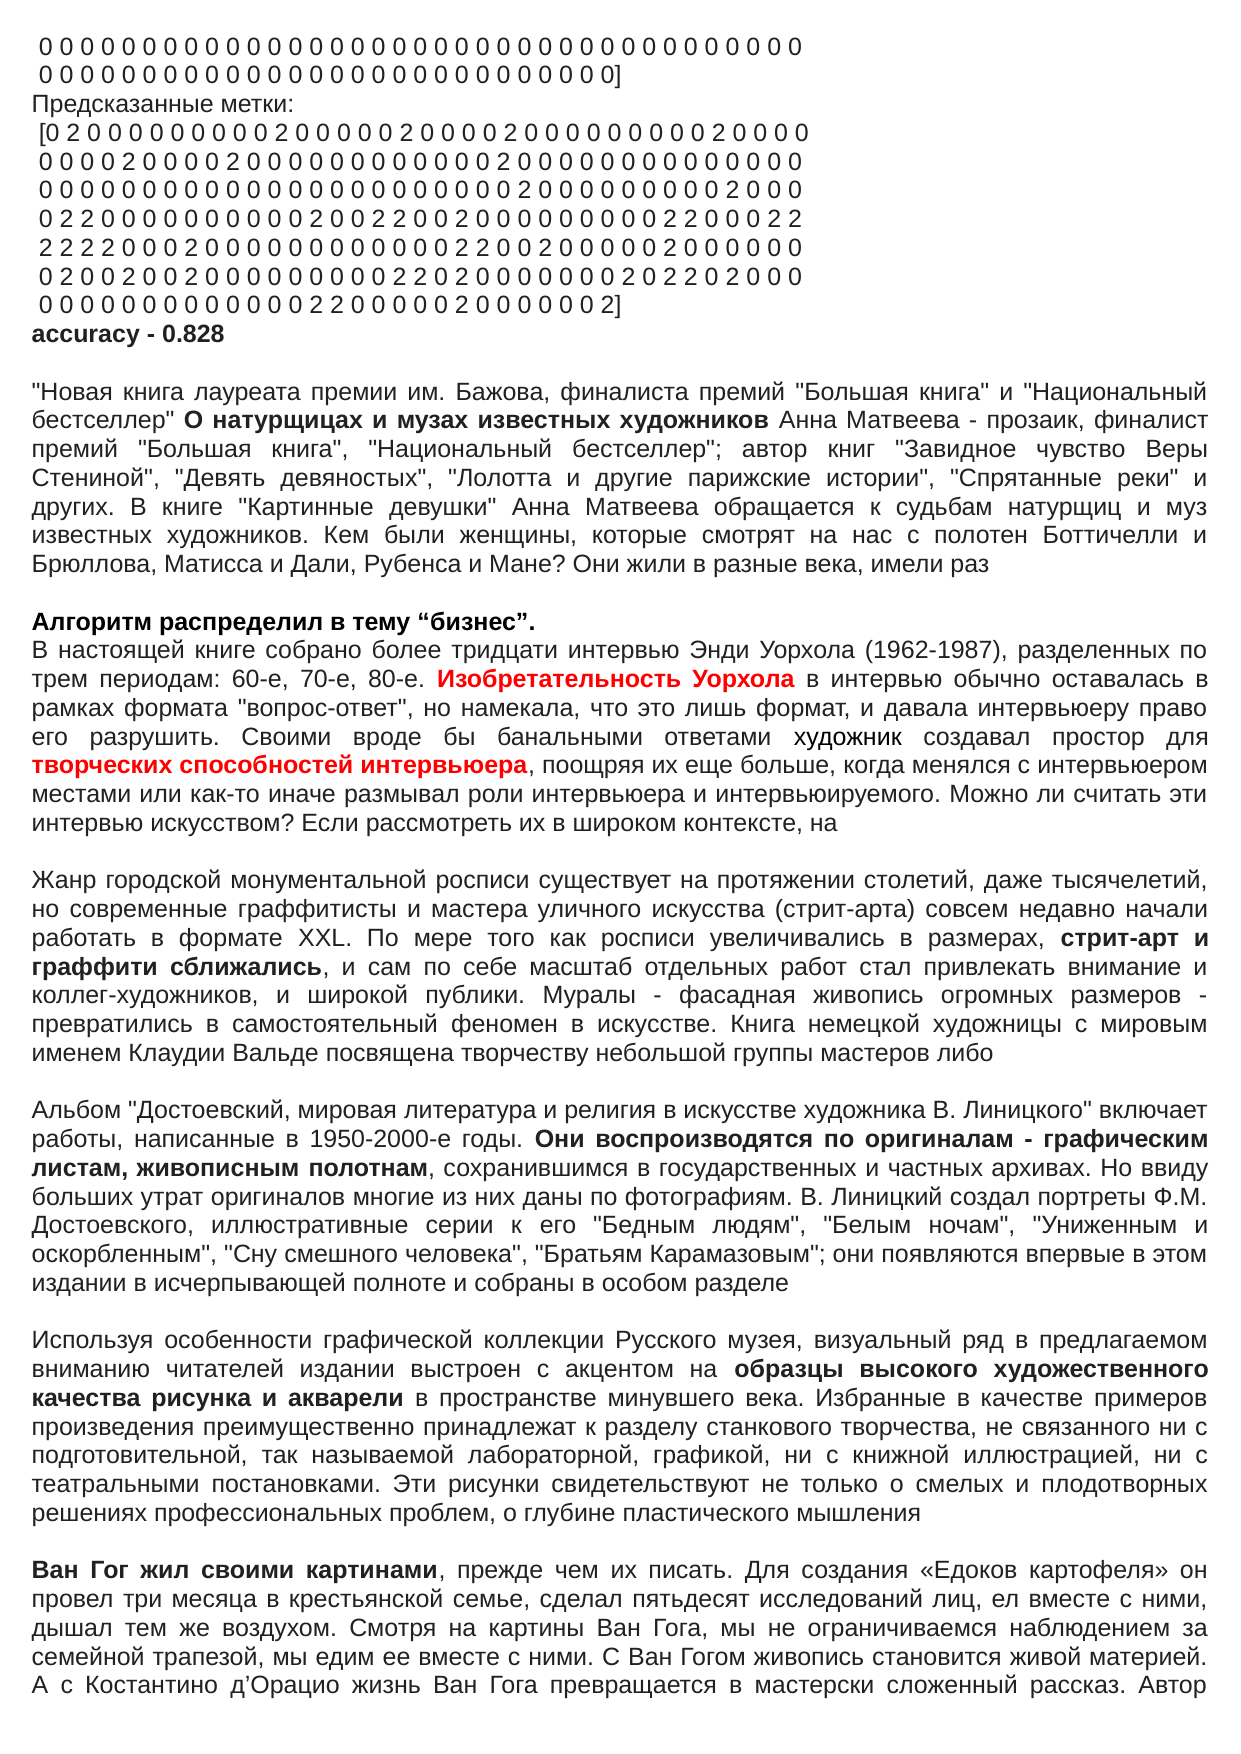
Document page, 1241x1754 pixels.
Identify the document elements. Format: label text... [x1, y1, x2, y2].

text accuracy - 0.828 [31, 319, 1209, 348]
text Ван Гог жил своими картинами, прежде чем их писать. Для создания «Едоков картофеля» он провел три месяца в крестьянской семье, сделал пятьдесят исследований лиц, ел вместе с ними, дышал тем же воздухом. Смотря на картины Ван Гога, мы не ограничиваемся наблюдением за семейной трапезой, мы едим ее вместе с ними. С Ван Гогом живопись становится живой материей. А с Костантино д’Орацио жизнь Ван Гога превращается в мастерски сложенный рассказ. Автор [31, 1555, 1209, 1699]
text [0 2 0 0 0 0 0 0 0 0 0 2 0 0 0 0 0 2 0 0 0 0 2 0 0 0 0 0 0 0 0 0 2 0 0 0 0 [31, 118, 1209, 146]
text 0 0 0 0 0 0 0 0 0 0 0 0 0 0 0 0 0 0 0 0 0 0 0 0 0 0 0 0] [31, 60, 1209, 89]
text Альбом "Достоевский, мировая литература и религия в искусстве художника В. Линицкого" включает работы, написанные в 1950-2000-е годы. Они воспроизводятся по оригиналам - графическим листам, живописным полотнам, сохранившимся в государственных и частных архивах. Но ввиду больших утрат оригиналов многие из них даны по фотографиям. В. Линицкий создал портреты Ф.М. Достоевского, иллюстративные серии к его "Бедным людям", "Белым ночам", "Униженным и оскорбленным", "Сну смешного человека", "Братьям Карамазовым"; они появляются впервые в этом издании в исчерпывающей полноте и собраны в особом разделе [31, 1095, 1209, 1296]
text Алгоритм распределил в тему “бизнес”. [31, 606, 1209, 635]
text Жанр городской монументальной росписи существует на протяжении столетий, даже тысячелетий, но современные граффитисты и мастера уличного искусства (стрит-арта) совсем недавно начали работать в формате XXL. По мере того как росписи увеличивались в размерах, стрит-арт и граффити сближались, и сам по себе масштаб отдельных работ стал привлекать внимание и коллег-художников, и широкой публики. Муралы - фасадная живопись огромных размеров - превратились в самостоятельный феномен в искусстве. Книга немецкой художницы с мировым именем Клаудии Вальде посвящена творчеству небольшой группы мастеров либо [31, 865, 1209, 1066]
text 0 0 0 0 0 0 0 0 0 0 0 0 0 0 0 0 0 0 0 0 0 0 0 2 0 0 0 0 0 0 0 0 0 2 0 0 0 [31, 175, 1209, 204]
text Предсказанные метки: [31, 89, 1209, 118]
text "Новая книга лауреата премии им. Бажова, финалиста премий "Большая книга" и "Национальный бестселлер" О натурщицах и музах известных художников Анна Матвеева - прозаик, финалист премий "Большая книга", "Национальный бестселлер"; автор книг "Завидное чувство Веры Стениной", "Девять девяностых", "Лолотта и другие парижские истории", "Спрятанные реки" и других. В книге "Картинные девушки" Анна Матвеева обращается к судьбам натурщиц и муз известных художников. Кем были женщины, которые смотрят на нас с полотен Боттичелли и Брюллова, Матисса и Дали, Рубенса и Мане? Они жили в разные века, имели раз [31, 376, 1209, 578]
text 2 2 2 2 0 0 0 2 0 0 0 0 0 0 0 0 0 0 0 0 2 2 0 0 2 0 0 0 0 0 2 0 0 0 0 0 0 [31, 233, 1209, 261]
text Используя особенности графической коллекции Русского музея, визуальный ряд в предлагаемом вниманию читателей издании выстроен с акцентом на образцы высокого художественного качества рисунка и акварели в пространстве минувшего века. Избранные в качестве примеров произведения преимущественно принадлежат к разделу станкового творчества, не связанного ни с подготовительной, так называемой лабораторной, графикой, ни с книжной иллюстрацией, ни с театральными постановками. Эти рисунки свидетельствуют не только о смелых и плодотворных решениях профессиональных проблем, о глубине пластического мышления [31, 1325, 1209, 1526]
text 0 0 0 0 2 0 0 0 0 2 0 0 0 0 0 0 0 0 0 0 0 0 2 0 0 0 0 0 0 0 0 0 0 0 0 0 0 [31, 146, 1209, 175]
text 0 0 0 0 0 0 0 0 0 0 0 0 0 0 0 0 0 0 0 0 0 0 0 0 0 0 0 0 0 0 0 0 0 0 0 0 0 [31, 31, 1209, 60]
text 0 2 2 0 0 0 0 0 0 0 0 0 0 2 0 0 2 2 0 0 2 0 0 0 0 0 0 0 0 0 2 2 0 0 0 2 2 [31, 204, 1209, 233]
text В настоящей книге собрано более тридцати интервью Энди Уорхола (1962-1987), разделенных по трем периодам: 60-е, 70-е, 80-е. Изобретательность Уорхола в интервью обычно оставалась в рамках формата "вопрос-ответ", но намекала, что это лишь формат, и давала интервьюеру право его разрушить. Своими вроде бы банальными ответами художник создавал простор для творческих способностей интервьюера, поощряя их еще больше, когда менялся с интервьюером местами или как-то иначе размывал роли интервьюера и интервьюируемого. Можно ли считать эти интервью искусством? Если рассмотреть их в широком контексте, на [31, 635, 1209, 836]
text 0 2 0 0 2 0 0 2 0 0 0 0 0 0 0 0 0 2 2 0 2 0 0 0 0 0 0 0 2 0 2 2 0 2 0 0 0 [31, 261, 1209, 290]
text 0 0 0 0 0 0 0 0 0 0 0 0 0 2 2 0 0 0 0 0 2 0 0 0 0 0 0 2] [31, 290, 1209, 319]
